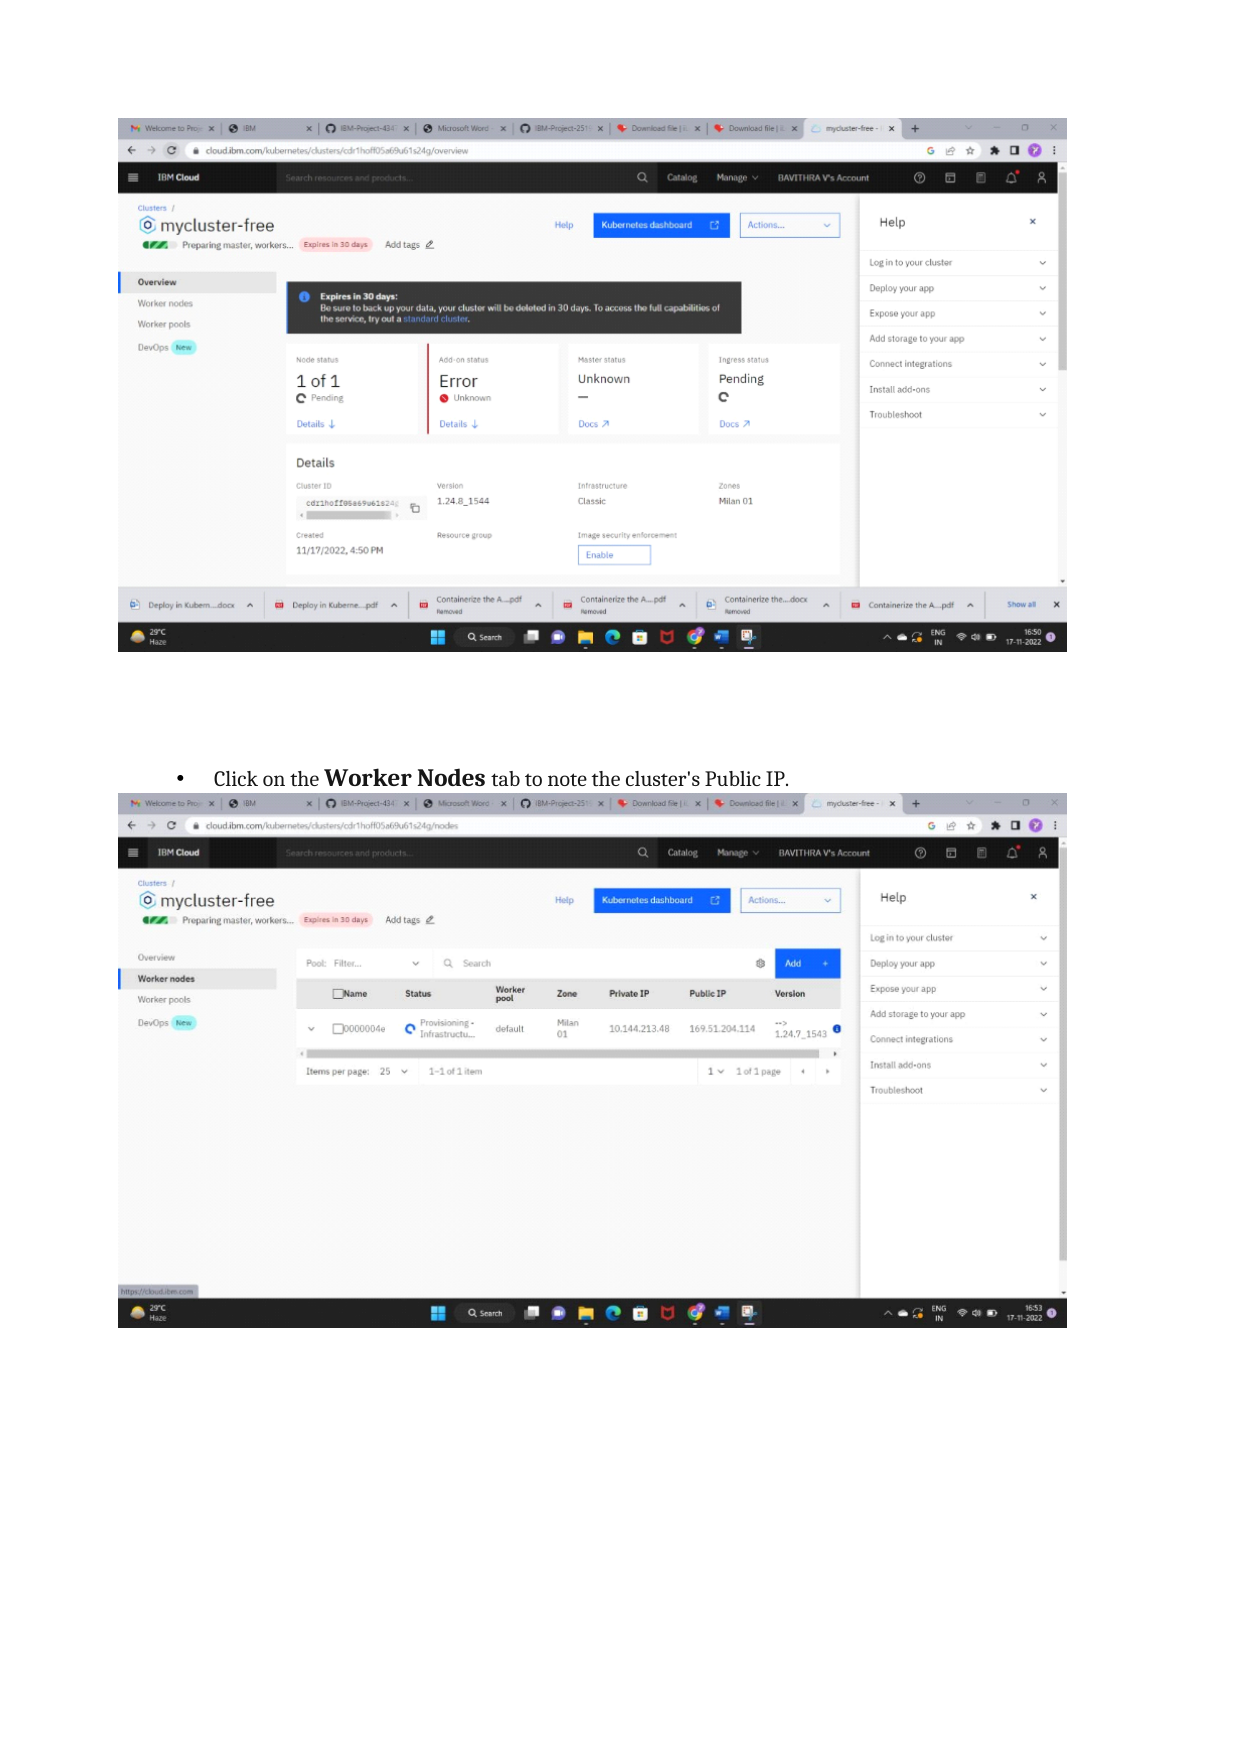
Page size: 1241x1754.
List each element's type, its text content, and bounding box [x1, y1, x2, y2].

list Click on the Worker Nodes tab to note the cluster's Public IP. [176, 764, 1122, 793]
